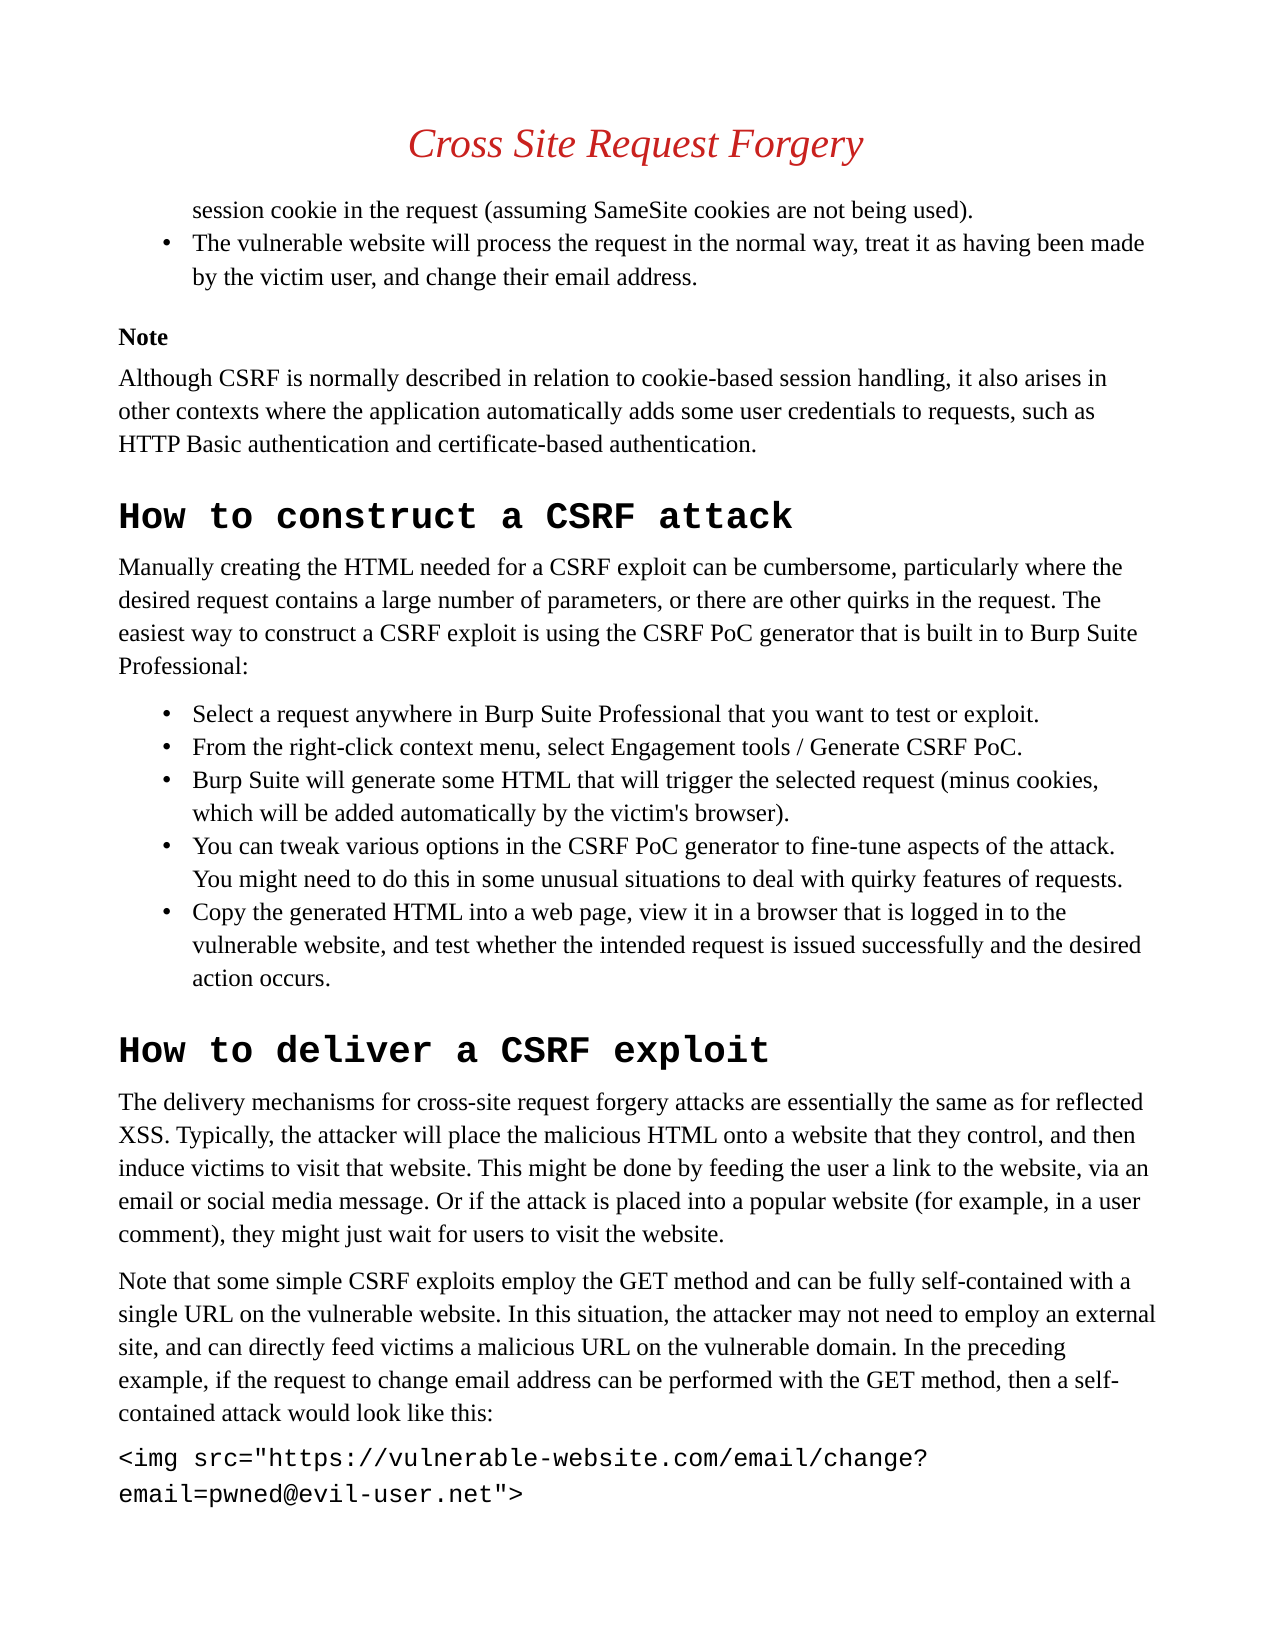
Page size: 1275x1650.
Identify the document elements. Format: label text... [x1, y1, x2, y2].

subtitle How to construct a CSRF attack [118, 497, 1157, 540]
subtitle Note [118, 322, 1157, 350]
subtitle How to deliver a CSRF exploit [118, 1032, 1157, 1074]
text Although CSRF is normally described in relation to cookie-based session handling, it also arises in other contexts where the application automatically adds some user credentials to requests, such as HTTP Basic authentication and certificate-based authentication. [118, 363, 1157, 458]
text Manually creating the HTML needed for a CSRF exploit can be cumbersome, particularly where the desired request contains a large number of parameters, or there are other quirks in the request. The easiest way to construct a CSRF exploit is using the CSRF PoC generator that is built in to Burp Suite Professional: [118, 552, 1157, 680]
list The vulnerable website will process the request in the normal way, treat it as having been made by the victim user, and change their email address. [162, 228, 1157, 290]
list Copy the generated HTML into a web page, view it in a browser that is logged in to the vulnerable website, and test whether the intended request is issued successfully and the desired action occurs. [162, 897, 1157, 992]
list session cookie in the request (assuming SameSite cookies are not being used). [162, 196, 1157, 224]
text <img src="https://vulnerable-website.com/email/change?email=pwned@evil-user.net"> [118, 1446, 1157, 1509]
list From the right-click context menu, select Engagement tools / Generate CSRF PoC. [162, 732, 1157, 761]
list You can tweak various options in the CSRF PoC generator to fine-tune aspects of the attack. You might need to do this in some unusual situations to deal with quirky features of requests. [162, 831, 1157, 893]
text The delivery mechanisms for cross-site request forgery attacks are essentially the same as for reflected XSS. Typically, the attacker will place the malicious HTML onto a website that they control, and then induce victims to visit that website. This might be done by feeding the user a link to the website, via an email or social media message. Or if the attack is placed into a popular website (for example, in a user comment), they might just wait for users to visit the website. [118, 1087, 1157, 1247]
list Select a request anywhere in Burp Suite Professional that you want to test or exploit. [162, 699, 1157, 728]
text Note that some simple CSRF exploits employ the GET method and can be fully self-contained with a single URL on the vulnerable website. In this situation, the attacker may not need to employ an external site, and can directly feed victims a malicious URL on the vulnerable domain. In the preceding example, if the request to change email address can be performed with the GET method, then a self-contained attack would look like this: [118, 1266, 1157, 1427]
list Burp Suite will generate some HTML that will trigger the selected request (minus cookies, which will be added automatically by the victim's browser). [162, 765, 1157, 827]
